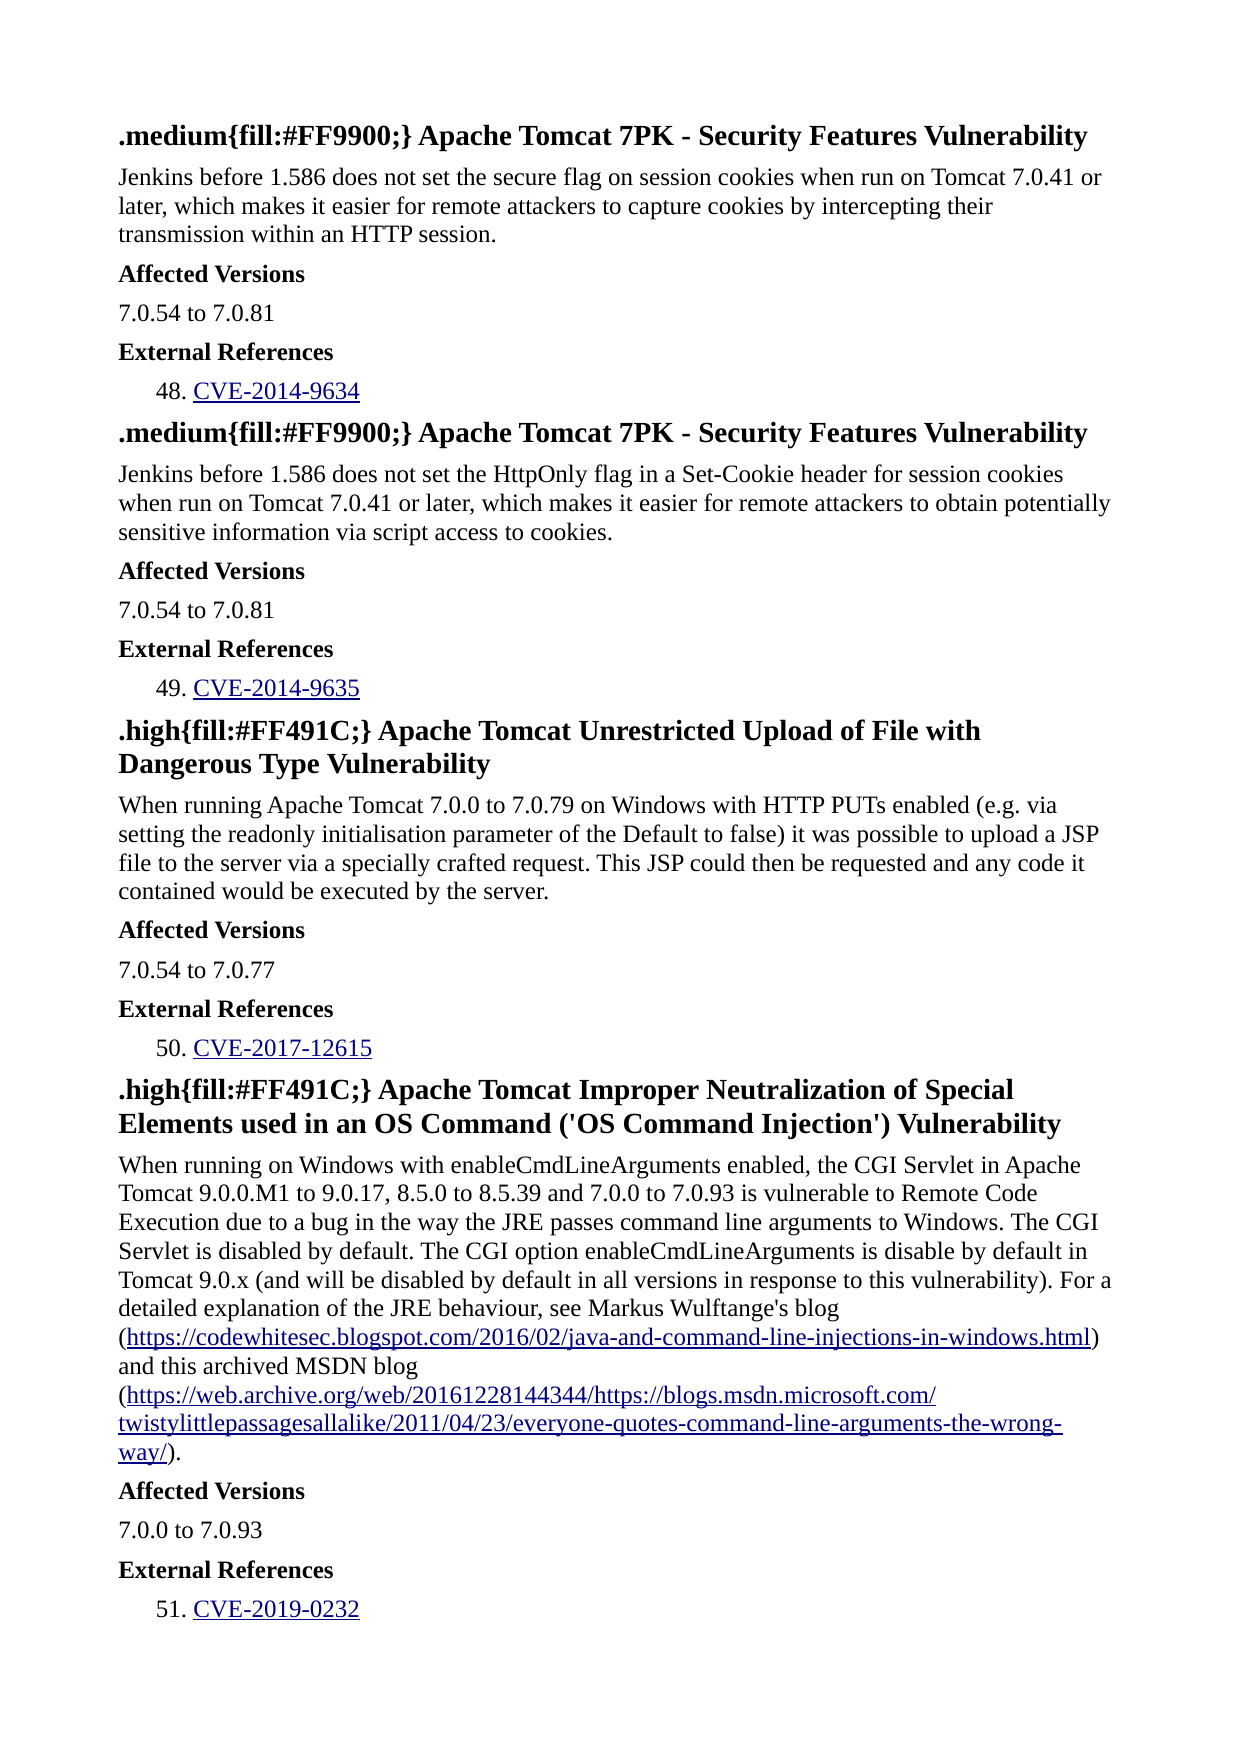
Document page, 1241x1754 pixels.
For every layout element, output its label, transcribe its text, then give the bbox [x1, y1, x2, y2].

text Jenkins before 1.586 does not set the secure flag on session cookies when run on Tomcat 7.0.41 or later, which makes it easier for remote attackers to capture cookies by intercepting their transmission within an HTTP session. [118, 162, 1122, 248]
text When running on Windows with enableCmdLineArguments enabled, the CGI Servlet in Apache Tomcat 9.0.0.M1 to 9.0.17, 8.5.0 to 8.5.39 and 7.0.0 to 7.0.93 is vulnerable to Remote Code Execution due to a bug in the way the JRE passes command line arguments to Windows. The CGI Servlet is disabled by default. The CGI option enableCmdLineArguments is disable by default in Tomcat 9.0.x (and will be disabled by default in all versions in response to this vulnerability). For a detailed explanation of the JRE behaviour, see Markus Wulftange's blog (https://codewhitesec.blogspot.com/2016/02/java-and-command-line-injections-in-windows.html) and this archived MSDN blog (https://web.archive.org/web/20161228144344/https://blogs.msdn.microsoft.com/twistylittlepassagesallalike/2011/04/23/everyone-quotes-command-line-arguments-the-wrong-way/). [118, 1150, 1122, 1466]
text When running Apache Tomcat 7.0.0 to 7.0.79 on Windows with HTTP PUTs enabled (e.g. via setting the readonly initialisation parameter of the Default to false) it was possible to upload a JSP file to the server via a specially crafted request. This JSP could then be requested and any code it contained would be executed by the server. [118, 790, 1122, 905]
text Jenkins before 1.586 does not set the HttpOnly flag in a Set-Cookie header for session cookies when run on Tomcat 7.0.41 or later, which makes it easier for remote attackers to obtain potentially sensitive information via script access to cookies. [118, 459, 1122, 546]
subtitle Affected Versions [118, 1476, 1122, 1505]
subtitle Affected Versions [118, 259, 1122, 287]
list CVE-2017-12615 [156, 1033, 1122, 1062]
list CVE-2019-0232 [156, 1594, 1122, 1623]
subtitle External References [118, 1555, 1122, 1583]
text 7.0.54 to 7.0.81 [118, 595, 1122, 624]
subtitle .high{fill:#FF491C;} Apache Tomcat Unrestricted Upload of File with Dangerous Type Vulnerability [118, 713, 1122, 780]
subtitle .medium{fill:#FF9900;} Apache Tomcat 7PK - Security Features Vulnerability [118, 415, 1122, 449]
subtitle External References [118, 994, 1122, 1023]
subtitle Affected Versions [118, 916, 1122, 944]
text 7.0.54 to 7.0.77 [118, 955, 1122, 983]
subtitle External References [118, 634, 1122, 663]
subtitle .medium{fill:#FF9900;} Apache Tomcat 7PK - Security Features Vulnerability [118, 118, 1122, 152]
text 7.0.0 to 7.0.93 [118, 1516, 1122, 1544]
subtitle Affected Versions [118, 556, 1122, 585]
subtitle External References [118, 337, 1122, 366]
list CVE-2014-9635 [156, 673, 1122, 702]
subtitle .high{fill:#FF491C;} Apache Tomcat Improper Neutralization of Special Elements used in an OS Command ('OS Command Injection') Vulnerability [118, 1072, 1122, 1139]
text 7.0.54 to 7.0.81 [118, 298, 1122, 327]
list CVE-2014-9634 [156, 376, 1122, 405]
